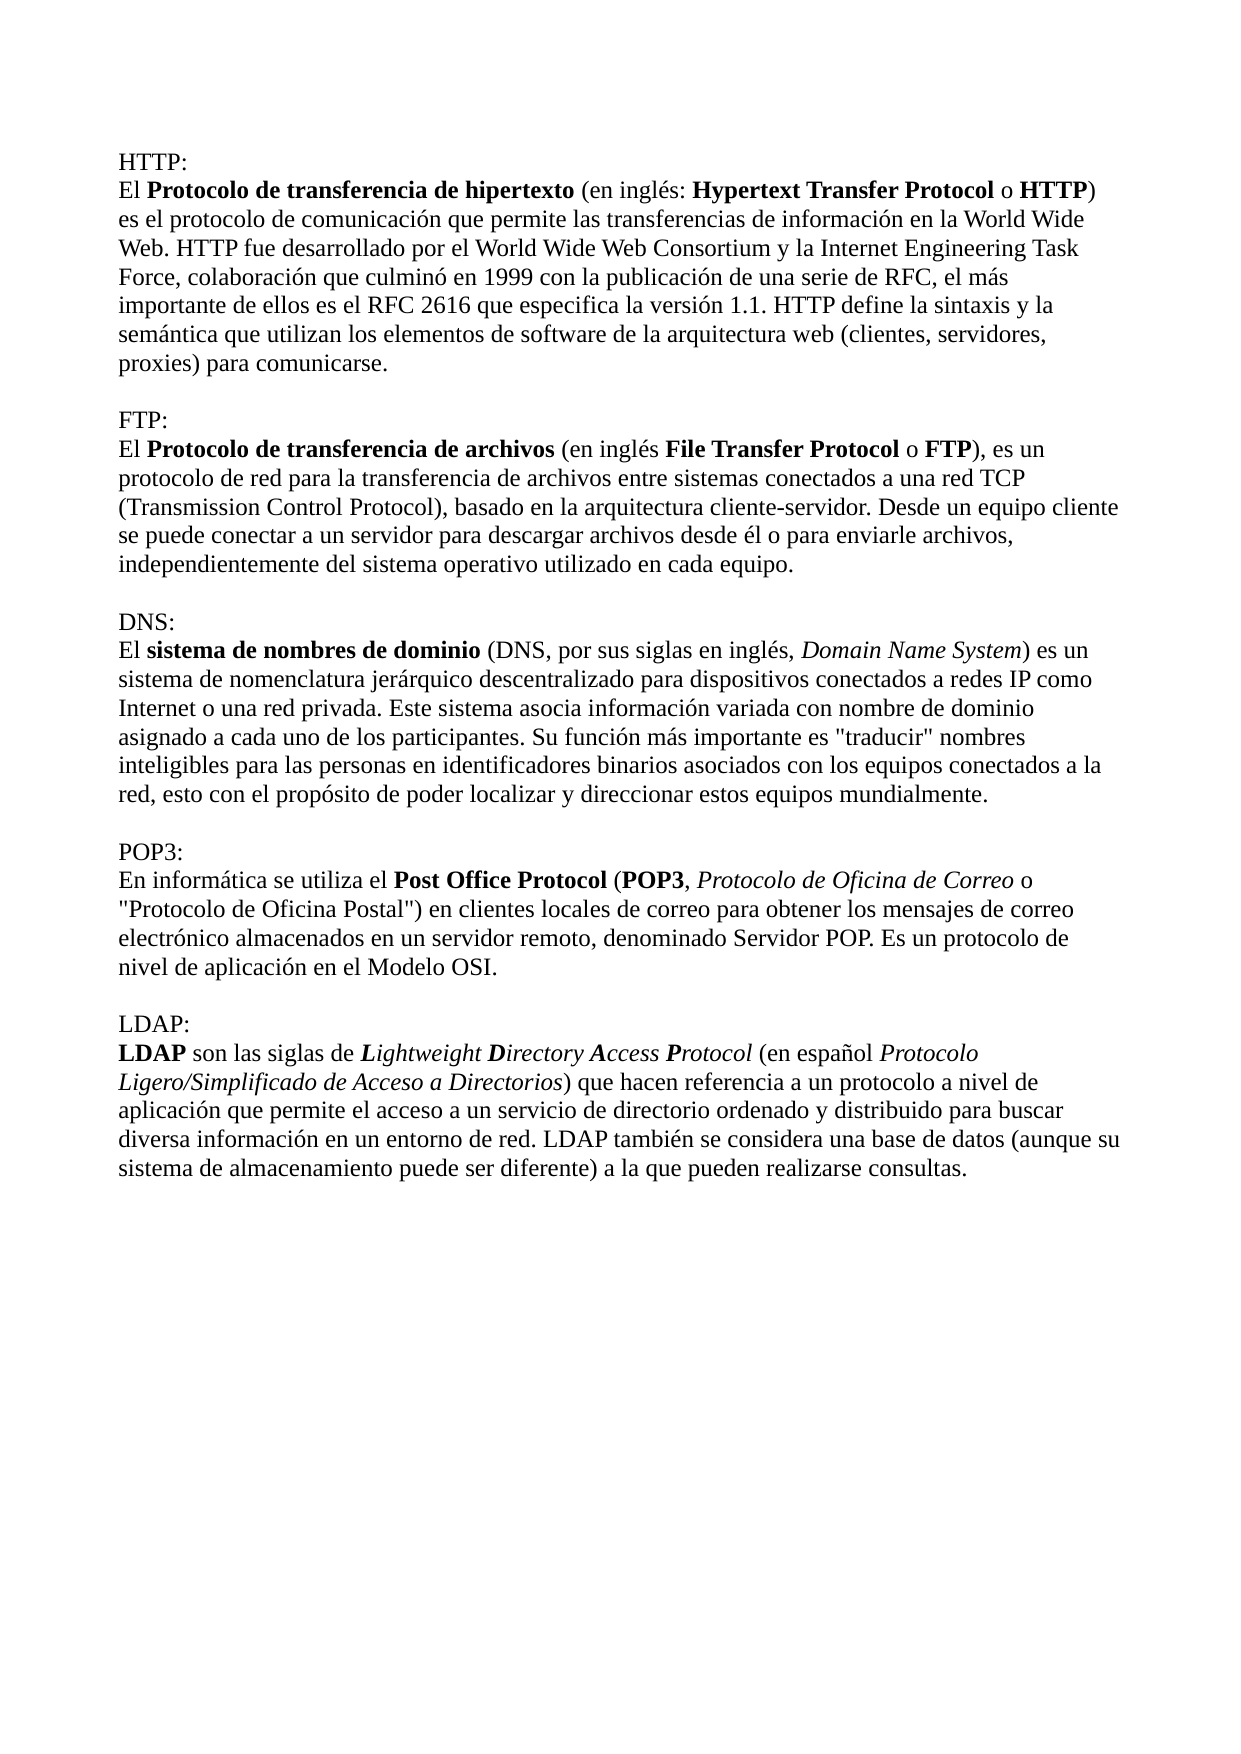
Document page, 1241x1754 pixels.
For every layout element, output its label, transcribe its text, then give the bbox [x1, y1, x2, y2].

text LDAP: [118, 1009, 1122, 1038]
text El sistema de nombres de dominio (DNS, por sus siglas en inglés, Domain Name System) es un sistema de nomenclatura jerárquico descentralizado para dispositivos conectados a redes IP como Internet o una red privada. Este sistema asocia información variada con nombre de dominio asignado a cada uno de los participantes. Su función más importante es "traducir" nombres inteligibles para las personas en identificadores binarios asociados con los equipos conectados a la red, esto con el propósito de poder localizar y direccionar estos equipos mundialmente. [118, 636, 1122, 808]
text El Protocolo de transferencia de archivos (en inglés File Transfer Protocol o FTP), es un protocolo de red para la transferencia de archivos entre sistemas conectados a una red TCP (Transmission Control Protocol), basado en la arquitectura cliente-servidor. Desde un equipo cliente se puede conectar a un servidor para descargar archivos desde él o para enviarle archivos, independientemente del sistema operativo utilizado en cada equipo. [118, 434, 1122, 578]
text DNS: [118, 607, 1122, 636]
text LDAP son las siglas de Lightweight Directory Access Protocol (en español Protocolo Ligero/Simplificado de Acceso a Directorios) que hacen referencia a un protocolo a nivel de aplicación que permite el acceso a un servicio de directorio ordenado y distribuido para buscar diversa información en un entorno de red. LDAP también se considera una base de datos (aunque su sistema de almacenamiento puede ser diferente) a la que pueden realizarse consultas. [118, 1038, 1122, 1182]
text HTTP: [118, 147, 1122, 176]
text En informática se utiliza el Post Office Protocol (POP3, Protocolo de Oficina de Correo o "Protocolo de Oficina Postal") en clientes locales de correo para obtener los mensajes de correo electrónico almacenados en un servidor remoto, denominado Servidor POP. Es un protocolo de nivel de aplicación en el Modelo OSI. [118, 866, 1122, 981]
text FTP: [118, 406, 1122, 434]
text POP3: [118, 837, 1122, 866]
text El Protocolo de transferencia de hipertexto (en inglés: Hypertext Transfer Protocol o HTTP) es el protocolo de comunicación que permite las transferencias de información en la World Wide Web. HTTP fue desarrollado por el World Wide Web Consortium y la Internet Engineering Task Force, colaboración que culminó en 1999 con la publicación de una serie de RFC, el más importante de ellos es el RFC 2616 que especifica la versión 1.1. HTTP define la sintaxis y la semántica que utilizan los elementos de software de la arquitectura web (clientes, servidores, proxies) para comunicarse. [118, 176, 1122, 377]
